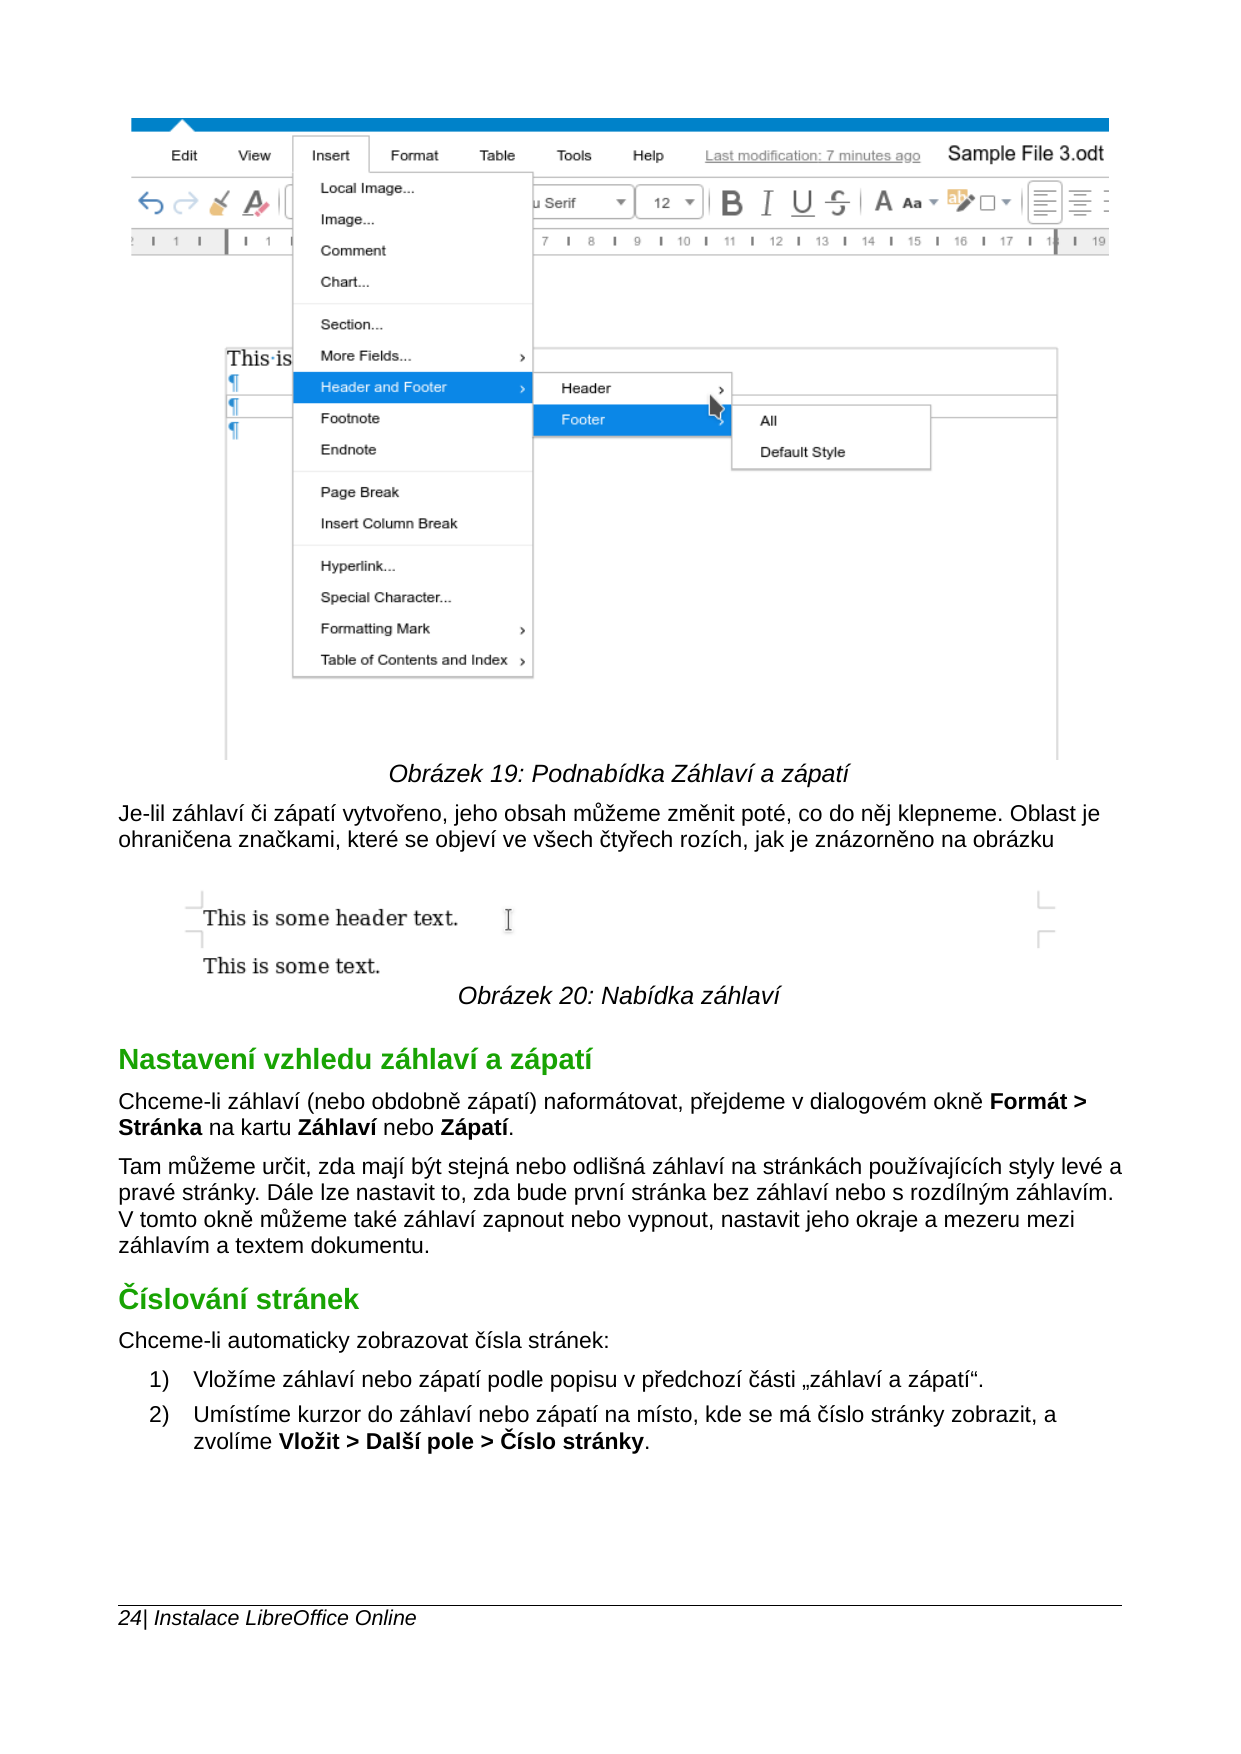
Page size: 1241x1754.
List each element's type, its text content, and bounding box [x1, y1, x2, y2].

text Chceme-li záhlaví (nebo obdobně zápatí) naformátovat, přejdeme v dialogovém okně Formát > Stránka na kartu Záhlaví nebo Zápatí. [118, 1088, 1122, 1140]
picture [167, 865, 1074, 981]
text Tam můžeme určit, zda mají být stejná nebo odlišná záhlaví na stránkách používajících styly levé a pravé stránky. Dále lze nastavit to, zda bude první stránka bez záhlaví nebo s rozdílným záhlavím. V tomto okně můžeme také záhlaví zapnout nebo vypnout, nastavit jeho okraje a mezeru mezi záhlavím a textem dokumentu. [118, 1153, 1122, 1258]
text Je-lil záhlaví či zápatí vytvořeno, jeho obsah můžeme změnit poté, co do něj klepneme. Oblast je ohraničena značkami, které se objeví ve všech čtyřech rozích, jak je znázorněno na obrázku [118, 800, 1122, 853]
text Obrázek 19: Podnabídka Záhlaví a zápatí [118, 118, 1122, 788]
picture [131, 118, 1109, 760]
subtitle Nastavení vzhledu záhlaví a zápatí [118, 1042, 1122, 1076]
text Chceme-li automaticky zobrazovat čísla stránek: [118, 1327, 1122, 1353]
list Vložíme záhlaví nebo zápatí podle popisu v předchozí části „záhlaví a zápatí“. [169, 1366, 1122, 1392]
subtitle Číslování stránek [118, 1282, 1122, 1315]
text Obrázek 20: Nabídka záhlaví [156, 865, 1084, 1009]
list Umístíme kurzor do záhlaví nebo zápatí na místo, kde se má číslo stránky zobrazit, a zvolíme Vložit > Další pole > Číslo stránky. [169, 1401, 1122, 1454]
